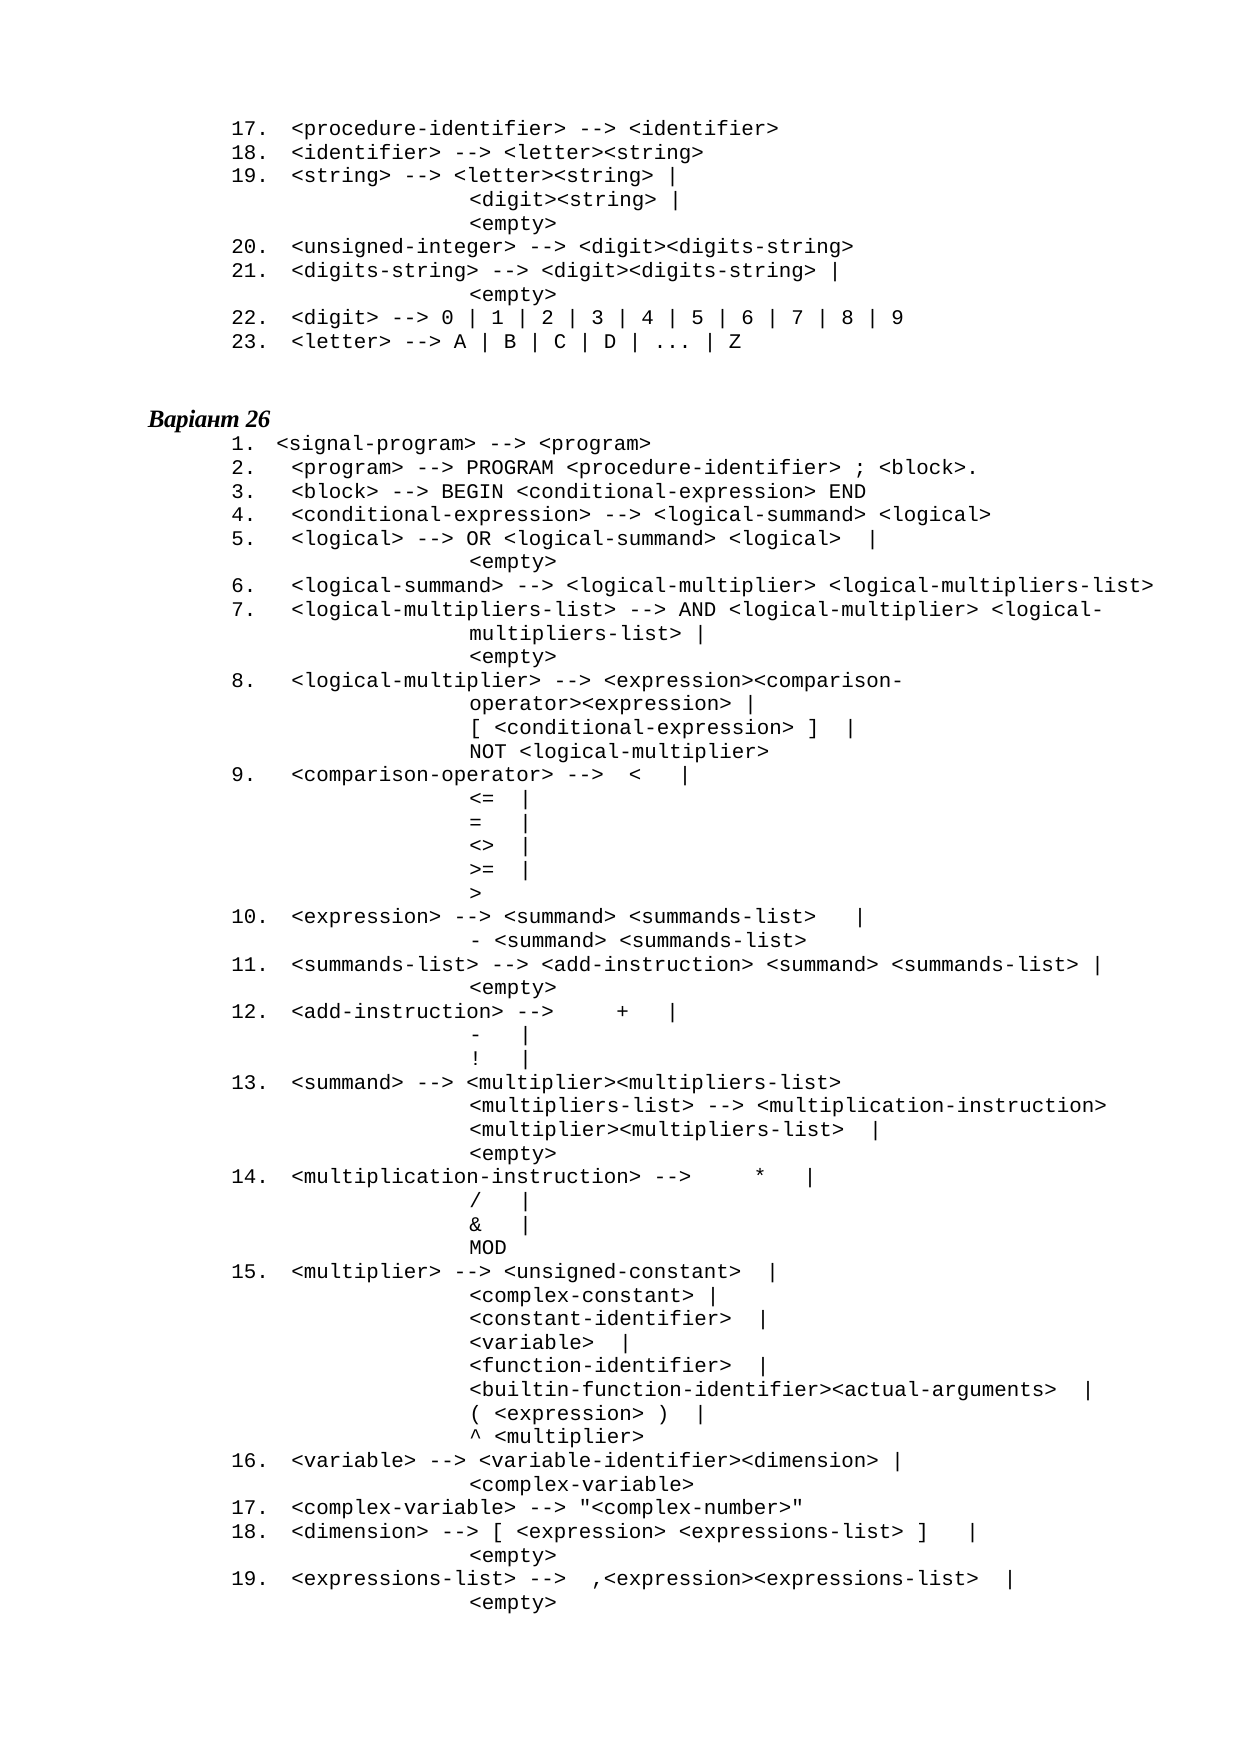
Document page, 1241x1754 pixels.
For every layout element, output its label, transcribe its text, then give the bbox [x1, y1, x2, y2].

list <multiplier> --> <unsigned-constant> | <complex-constant> | <constant-identifier> | <variable> | <function-identifier> | <builtin-function-identifier><actual-arguments> | ( <expression> ) | ^ <multiplier> [231, 1261, 1162, 1450]
list <signal-program> --> <program> [231, 433, 1162, 457]
list <digits-string> --> <digit><digits-string> | <empty> [231, 260, 1162, 307]
list <letter> --> A | B | C | D | ... | Z [231, 331, 1162, 354]
list <logical-summand> --> <logical-multiplier> <logical-multipliers-list> [231, 575, 1162, 599]
list <identifier> --> <letter><string> [231, 142, 1162, 165]
text Варіант 26 [148, 404, 1162, 433]
list <multiplication-instruction> --> * | / | & | MOD [231, 1166, 1162, 1261]
list <expressions-list> --> ,<expression><expressions-list> | <empty> [231, 1568, 1162, 1616]
list <digit> --> 0 | 1 | 2 | 3 | 4 | 5 | 6 | 7 | 8 | 9 [231, 307, 1162, 331]
list <block> --> BEGIN <conditional-expression> END [231, 481, 1162, 504]
list <logical> --> OR <logical-summand> <logical> | <empty> [231, 528, 1162, 575]
list <summands-list> --> <add-instruction> <summand> <summands-list> | <empty> [231, 953, 1162, 1001]
list <add-instruction> --> + | - | ! | [231, 1001, 1162, 1072]
list <expression> --> <summand> <summands-list> | - <summand> <summands-list> [231, 906, 1162, 953]
list <logical-multipliers-list> --> AND <logical-multiplier> <logical-multipliers-list> | <empty> [231, 599, 1162, 670]
list <conditional-expression> --> <logical-summand> <logical> [231, 504, 1162, 528]
list <dimension> --> [ <expression> <expressions-list> ] | <empty> [231, 1521, 1162, 1568]
list <comparison-operator> --> < | <= | = | <> | >= | > [231, 764, 1162, 906]
list <program> --> PROGRAM <procedure-identifier> ; <block>. [231, 457, 1162, 481]
list <string> --> <letter><string> | <digit><string> | <empty> [231, 165, 1162, 236]
list <procedure-identifier> --> <identifier> [231, 118, 1162, 142]
list <complex-variable> --> "<complex-number>" [231, 1497, 1162, 1521]
list <unsigned-integer> --> <digit><digits-string> [231, 236, 1162, 260]
list <variable> --> <variable-identifier><dimension> | <complex-variable> [231, 1450, 1162, 1497]
list <summand> --> <multiplier><multipliers-list> <multipliers-list> --> <multiplication-instruction> <multiplier><multipliers-list> | <empty> [231, 1072, 1162, 1166]
list <logical-multiplier> --> <expression><comparison-operator><expression> | [ <conditional-expression> ] | NOT <logical-multiplier> [231, 670, 1162, 764]
